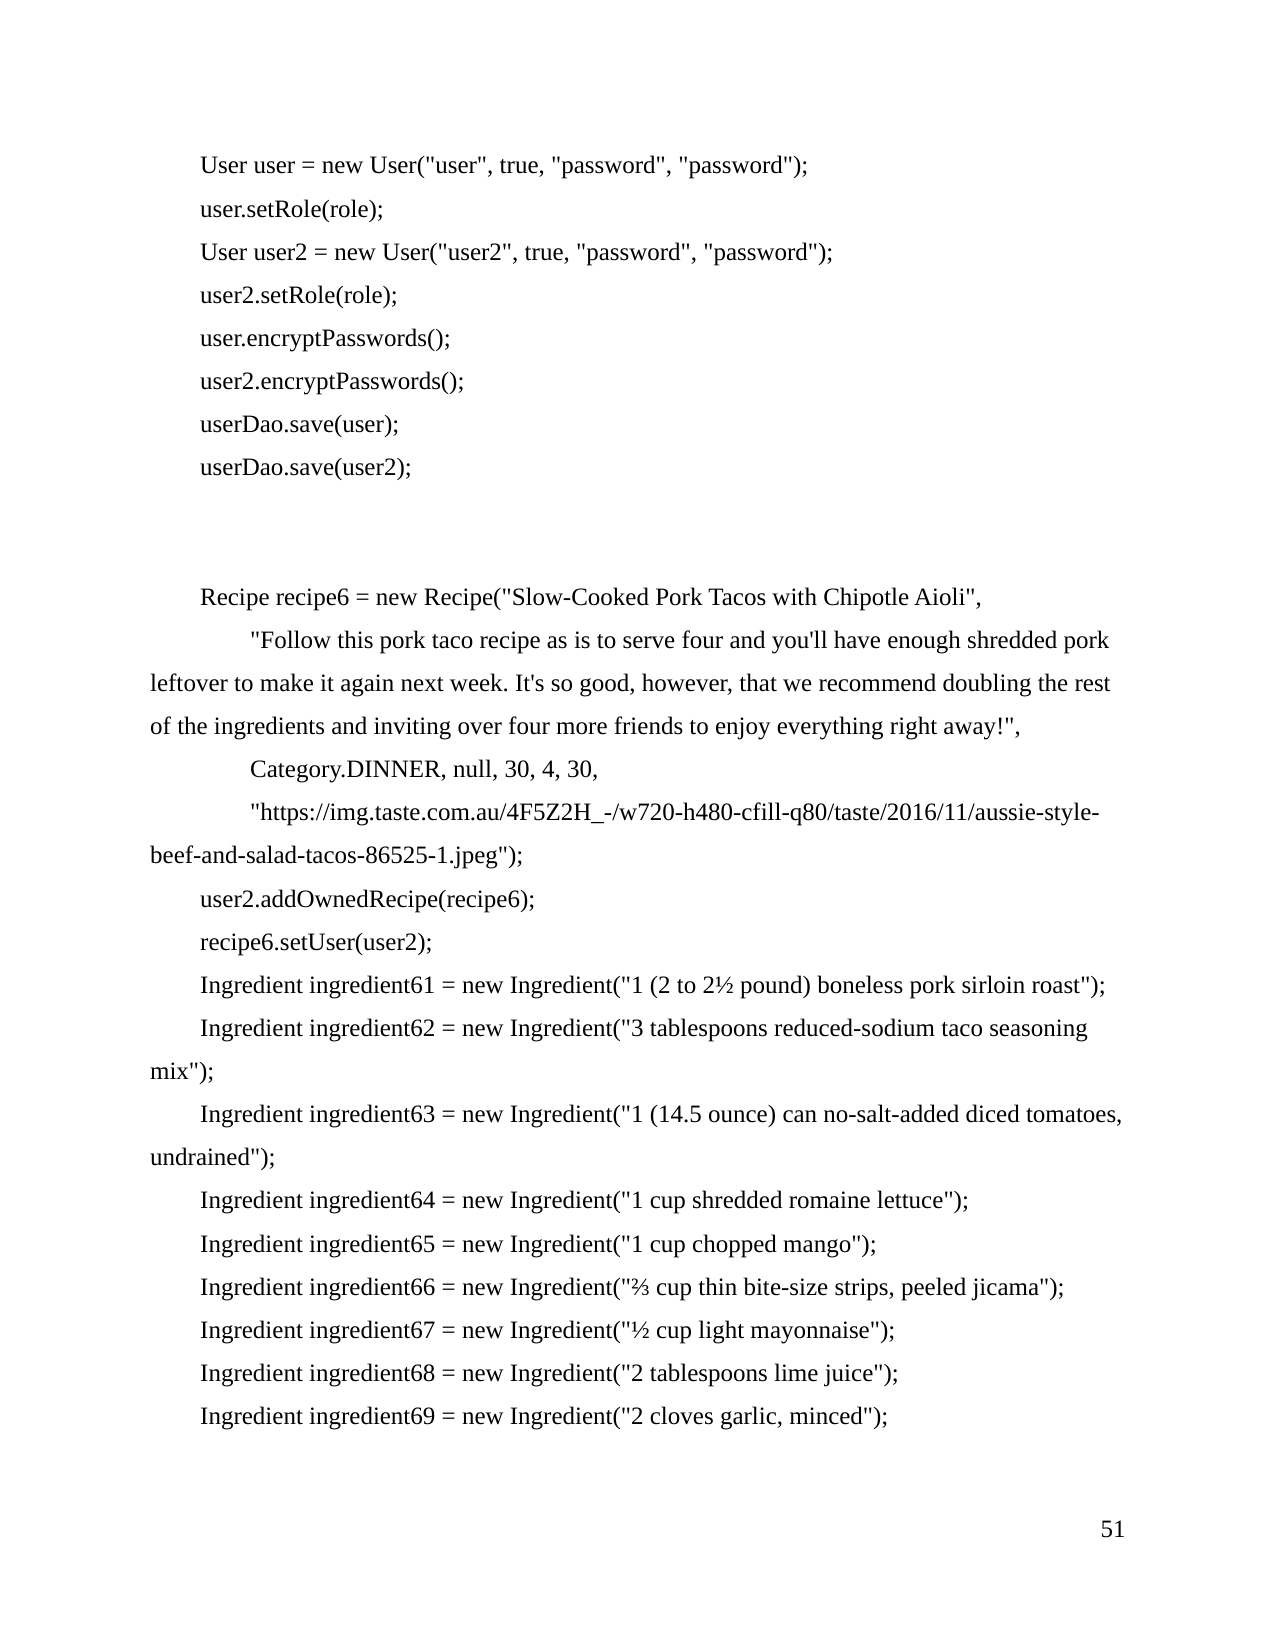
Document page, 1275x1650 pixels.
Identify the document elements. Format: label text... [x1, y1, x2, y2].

text User user = new User("user", true, "password", "password"); [150, 151, 1125, 179]
text Ingredient ingredient65 = new Ingredient("1 cup chopped mango"); [150, 1229, 1125, 1257]
text Ingredient ingredient67 = new Ingredient("½ cup light mayonnaise"); [150, 1315, 1125, 1344]
text Ingredient ingredient61 = new Ingredient("1 (2 to 2½ pound) boneless pork sirloin roast"); [150, 970, 1125, 999]
text Recipe recipe6 = new Recipe("Slow-Cooked Pork Tacos with Chipotle Aioli", [150, 582, 1125, 611]
text Category.DINNER, null, 30, 4, 30, [150, 754, 1125, 783]
text recipe6.setUser(user2); [150, 927, 1125, 956]
text "https://img.taste.com.au/4F5Z2H_-/w720-h480-cfill-q80/taste/2016/11/aussie-style-beef-and-salad-tacos-86525-1.jpeg"); [150, 797, 1125, 869]
text userDao.save(user2); [150, 452, 1125, 481]
text user2.encryptPasswords(); [150, 366, 1125, 395]
text Ingredient ingredient69 = new Ingredient("2 cloves garlic, minced"); [150, 1401, 1125, 1430]
text userDao.save(user); [150, 409, 1125, 438]
text "Follow this pork taco recipe as is to serve four and you'll have enough shredded pork leftover to make it again next week. It's so good, however, that we recommend doubling the rest of the ingredients and inviting over four more friends to enjoy everything right away!", [150, 625, 1125, 740]
text user.encryptPasswords(); [150, 323, 1125, 352]
text user2.setRole(role); [150, 280, 1125, 309]
text user2.addOwnedRecipe(recipe6); [150, 884, 1125, 912]
text Ingredient ingredient62 = new Ingredient("3 tablespoons reduced-sodium taco seasoning mix"); [150, 1013, 1125, 1085]
text Ingredient ingredient68 = new Ingredient("2 tablespoons lime juice"); [150, 1358, 1125, 1387]
text Ingredient ingredient64 = new Ingredient("1 cup shredded romaine lettuce"); [150, 1186, 1125, 1214]
text user.setRole(role); [150, 194, 1125, 222]
text Ingredient ingredient66 = new Ingredient("⅔ cup thin bite-size strips, peeled jicama"); [150, 1272, 1125, 1301]
text Ingredient ingredient63 = new Ingredient("1 (14.5 ounce) can no-salt-added diced tomatoes, undrained"); [150, 1099, 1125, 1171]
text User user2 = new User("user2", true, "password", "password"); [150, 237, 1125, 266]
